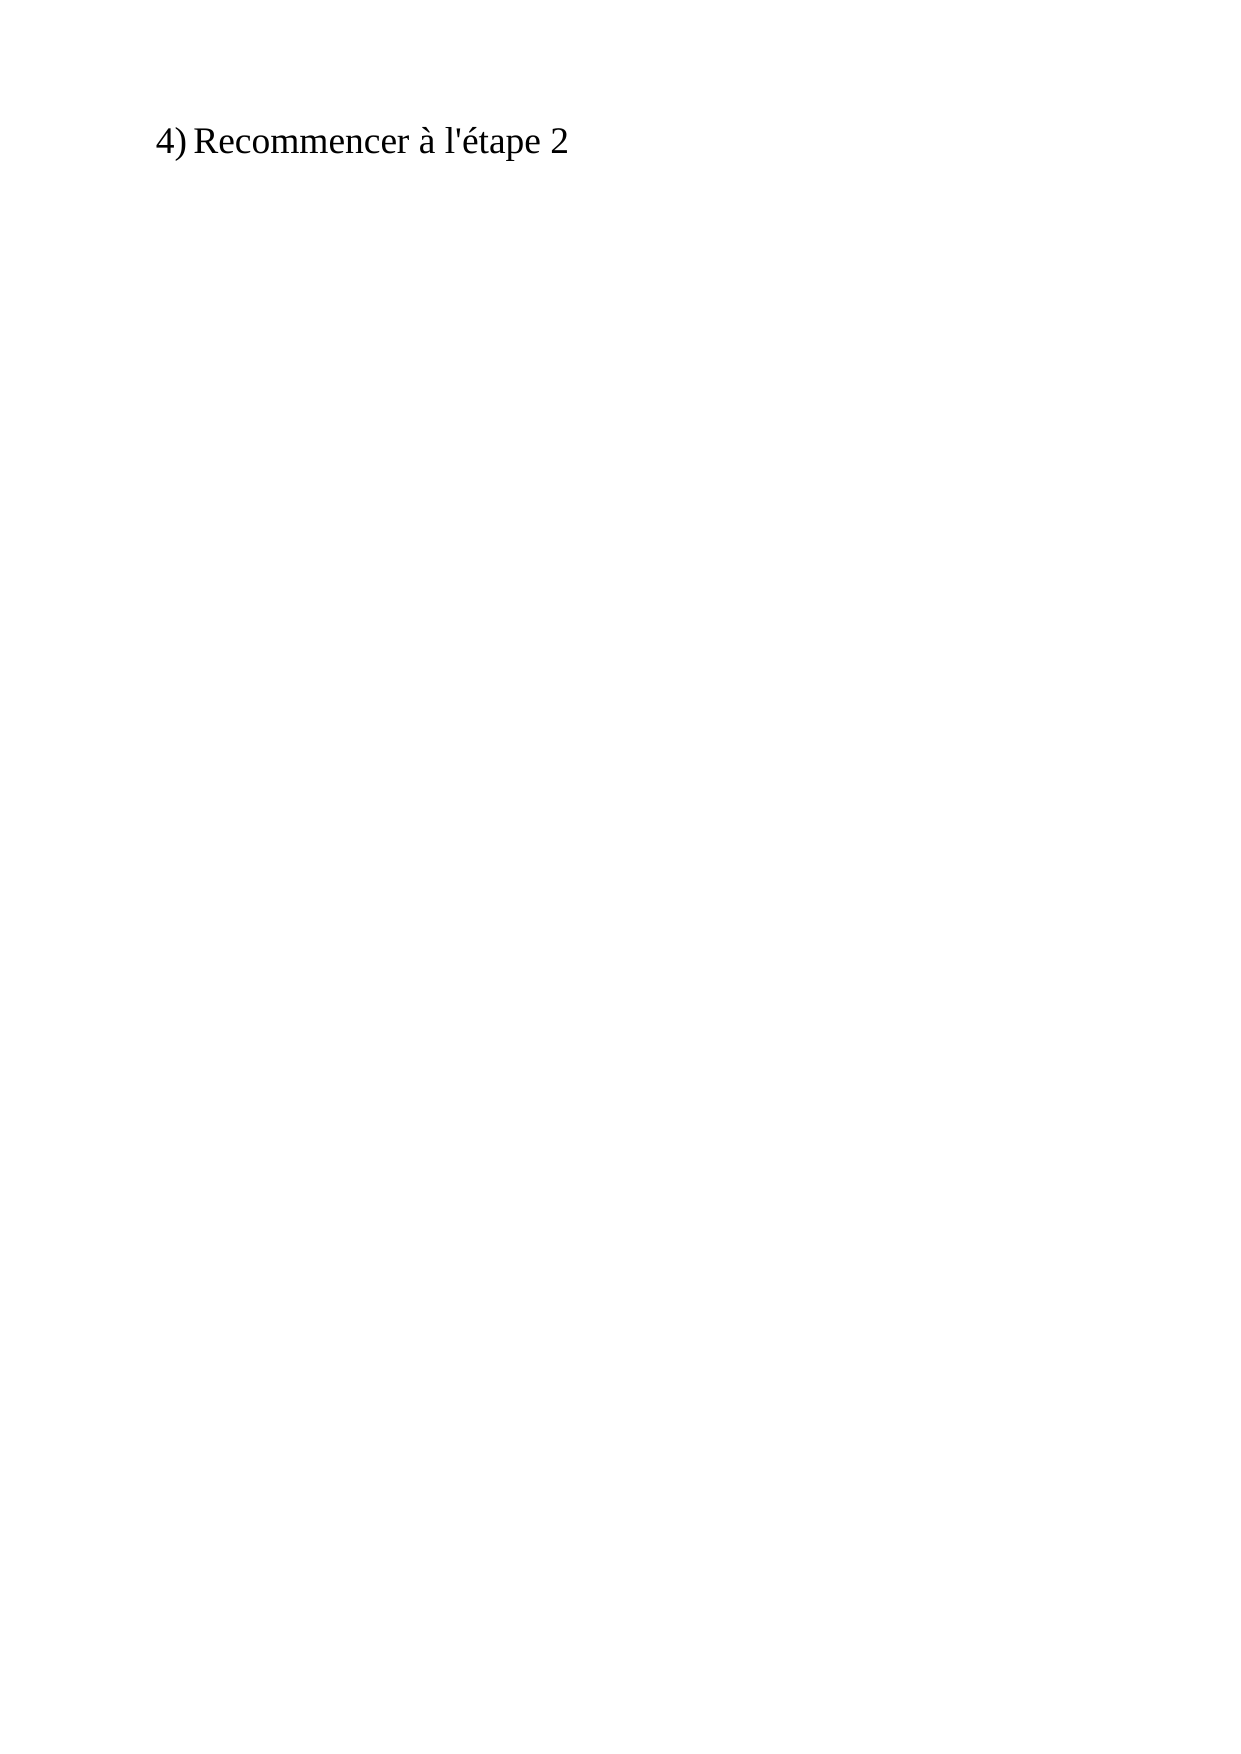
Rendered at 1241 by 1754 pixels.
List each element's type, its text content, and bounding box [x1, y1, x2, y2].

list Recommencer à l'étape 2 [156, 118, 1122, 161]
